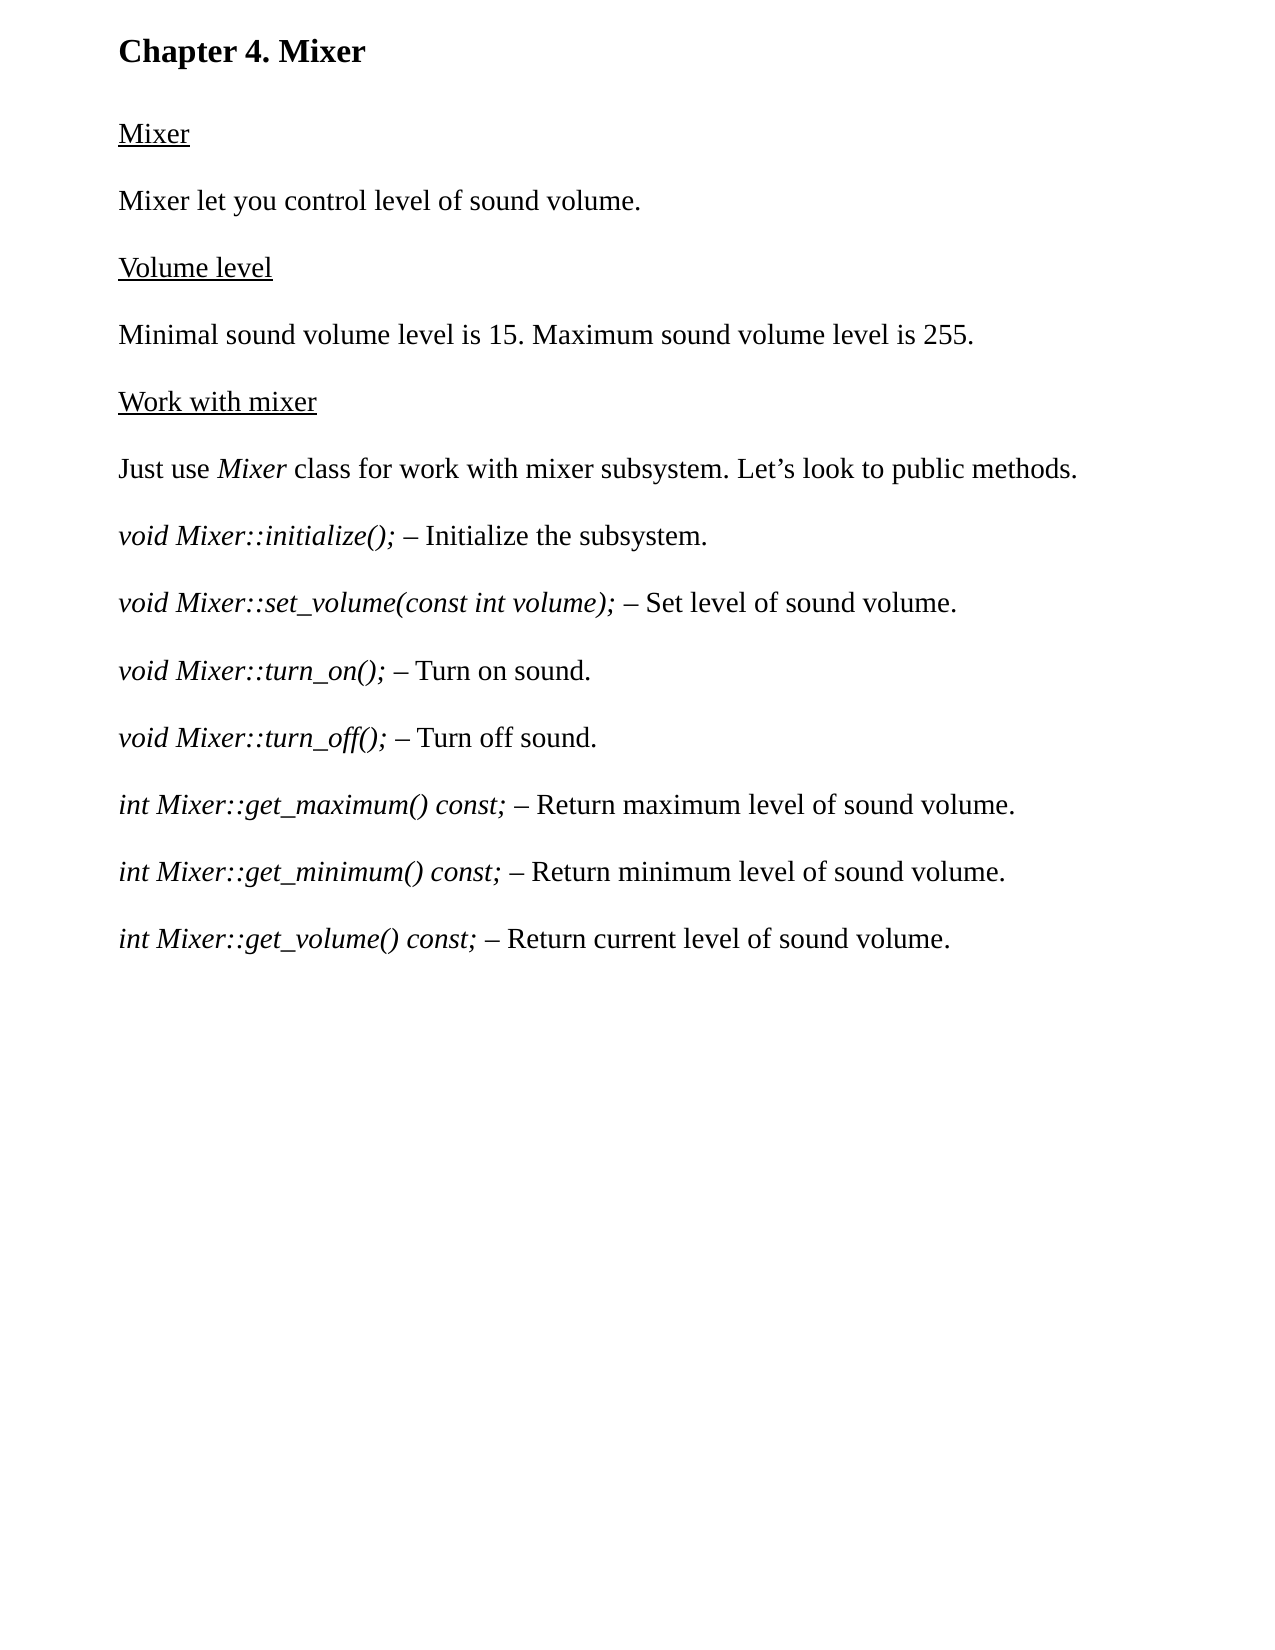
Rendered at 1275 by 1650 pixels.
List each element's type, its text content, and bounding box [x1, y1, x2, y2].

text Volume level [118, 250, 1157, 284]
text Work with mixer [118, 384, 1157, 418]
text Minimal sound volume level is 15. Maximum sound volume level is 255. [118, 317, 1157, 351]
subtitle Chapter 4. Mixer [118, 31, 1157, 70]
text Mixer let you control level of sound volume. [118, 183, 1157, 217]
text void Mixer::turn_off(); – Turn off sound. [118, 720, 1157, 753]
text int Mixer::get_minimum() const; – Return minimum level of sound volume. [118, 854, 1157, 887]
text Mixer [118, 116, 1157, 149]
text int Mixer::get_maximum() const; – Return maximum level of sound volume. [118, 787, 1157, 820]
text void Mixer::initialize(); – Initialize the subsystem. [118, 518, 1157, 552]
text void Mixer::turn_on(); – Turn on sound. [118, 653, 1157, 686]
text int Mixer::get_volume() const; – Return current level of sound volume. [118, 921, 1157, 954]
text Just use Mixer class for work with mixer subsystem. Let’s look to public methods. [118, 451, 1157, 485]
text void Mixer::set_volume(const int volume); – Set level of sound volume. [118, 586, 1157, 619]
